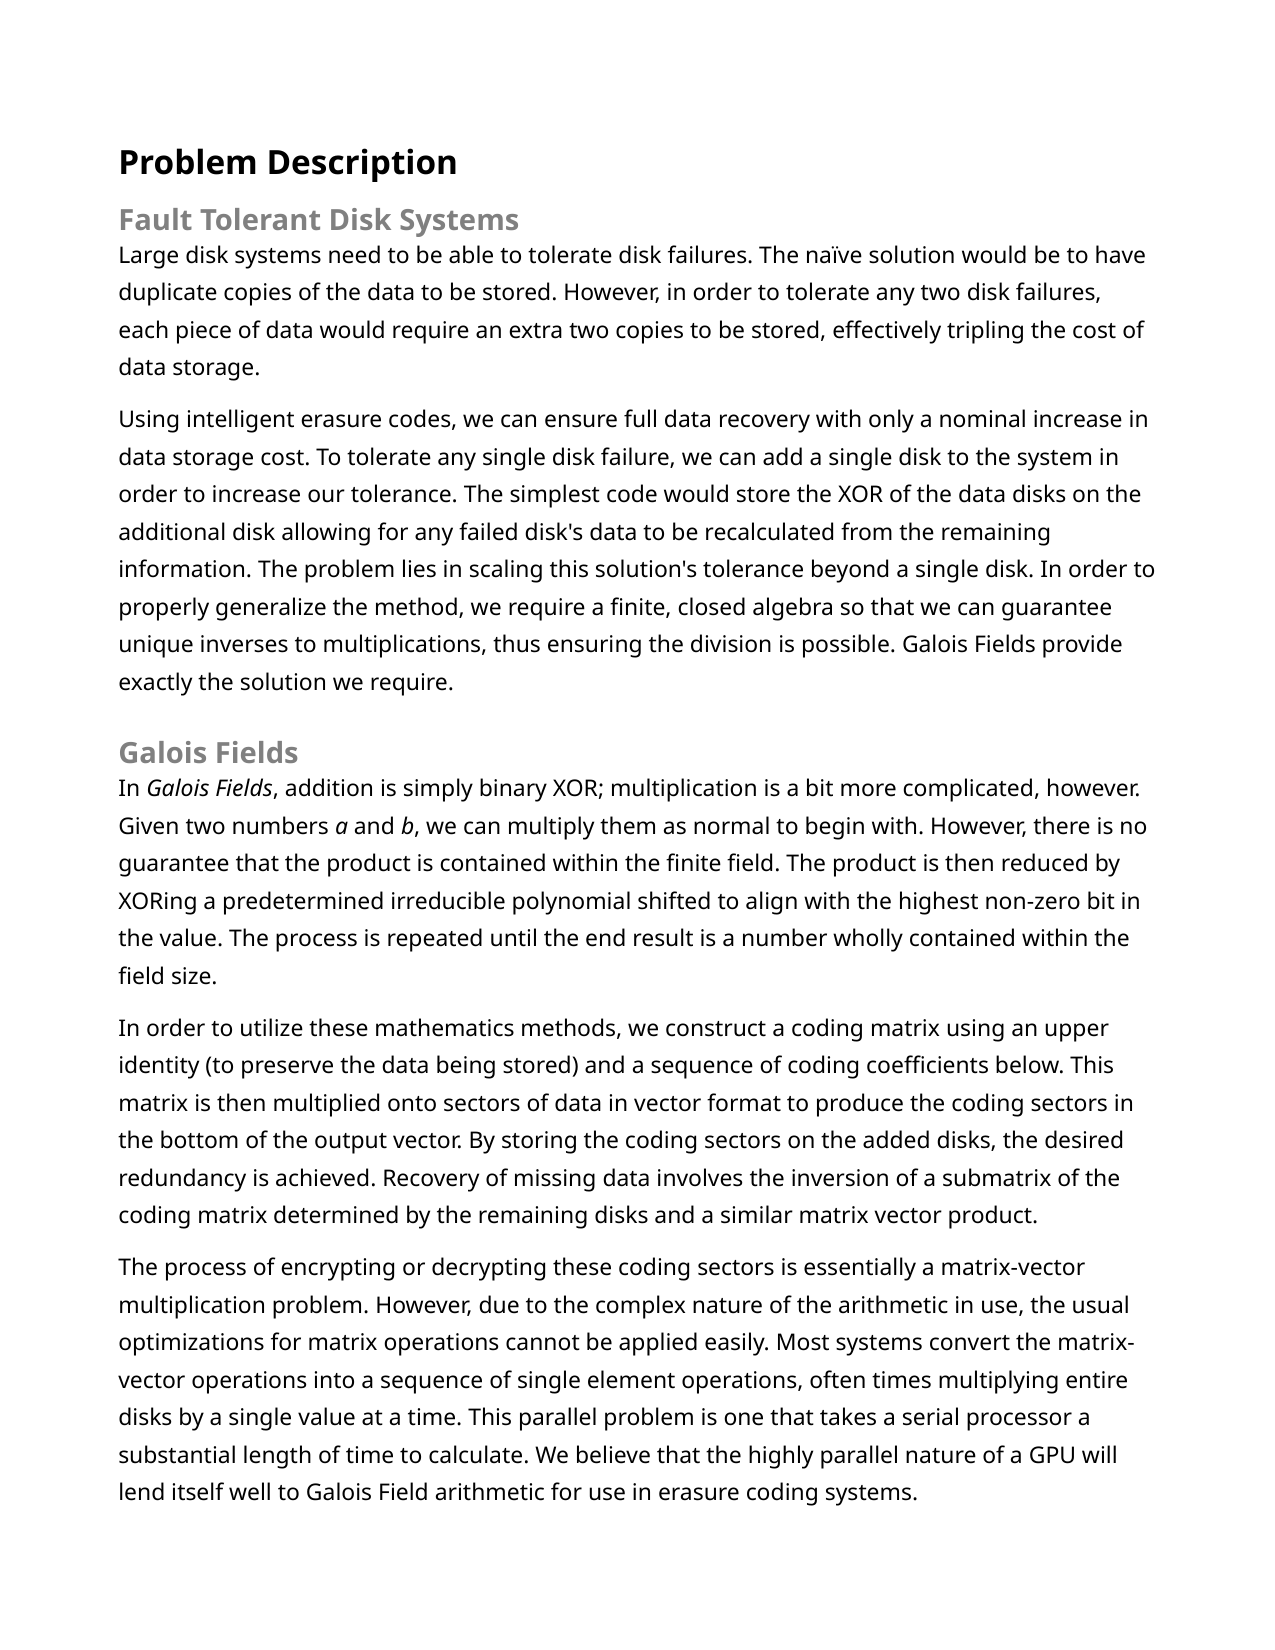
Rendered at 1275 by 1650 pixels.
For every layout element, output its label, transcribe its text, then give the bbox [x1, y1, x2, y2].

text In order to utilize these mathematics methods, we construct a coding matrix using an upper identity (to preserve the data being stored) and a sequence of coding coefficients below. This matrix is then multiplied onto sectors of data in vector format to produce the coding sectors in the bottom of the output vector. By storing the coding sectors on the added disks, the desired redundancy is achieved. Recovery of missing data involves the inversion of a submatrix of the coding matrix determined by the remaining disks and a similar matrix vector product. [118, 1012, 1157, 1230]
text The process of encrypting or decrypting these coding sectors is essentially a matrix-vector multiplication problem. However, due to the complex nature of the arithmetic in use, the usual optimizations for matrix operations cannot be applied easily. Most systems convert the matrix-vector operations into a sequence of single element operations, often times multiplying entire disks by a single value at a time. This parallel problem is one that takes a serial processor a substantial length of time to calculate. We believe that the highly parallel nature of a GPU will lend itself well to Galois Field arithmetic for use in erasure coding systems. [118, 1251, 1157, 1507]
subtitle Galois Fields [118, 732, 1157, 772]
subtitle Problem Description [118, 139, 1157, 184]
subtitle Fault Tolerant Disk Systems [118, 199, 1157, 239]
text In Galois Fields, addition is simply binary XOR; multiplication is a bit more complicated, however. Given two numbers a and b, we can multiply them as normal to begin with. However, there is no guarantee that the product is contained within the finite field. The product is then reduced by XORing a predetermined irreducible polynomial shifted to align with the highest non-zero bit in the value. The process is repeated until the end result is a number wholly contained within the field size. [118, 772, 1157, 991]
text Large disk systems need to be able to tolerate disk failures. The naïve solution would be to have duplicate copies of the data to be stored. However, in order to tolerate any two disk failures, each piece of data would require an extra two copies to be stored, effectively tripling the cost of data storage. [118, 239, 1157, 382]
text Using intelligent erasure codes, we can ensure full data recovery with only a nominal increase in data storage cost. To tolerate any single disk failure, we can add a single disk to the system in order to increase our tolerance. The simplest code would store the XOR of the data disks on the additional disk allowing for any failed disk's data to be recalculated from the remaining information. The problem lies in scaling this solution's tolerance beyond a single disk. In order to properly generalize the method, we require a finite, closed algebra so that we can guarantee unique inverses to multiplications, thus ensuring the division is possible. Galois Fields provide exactly the solution we require. [118, 403, 1157, 697]
